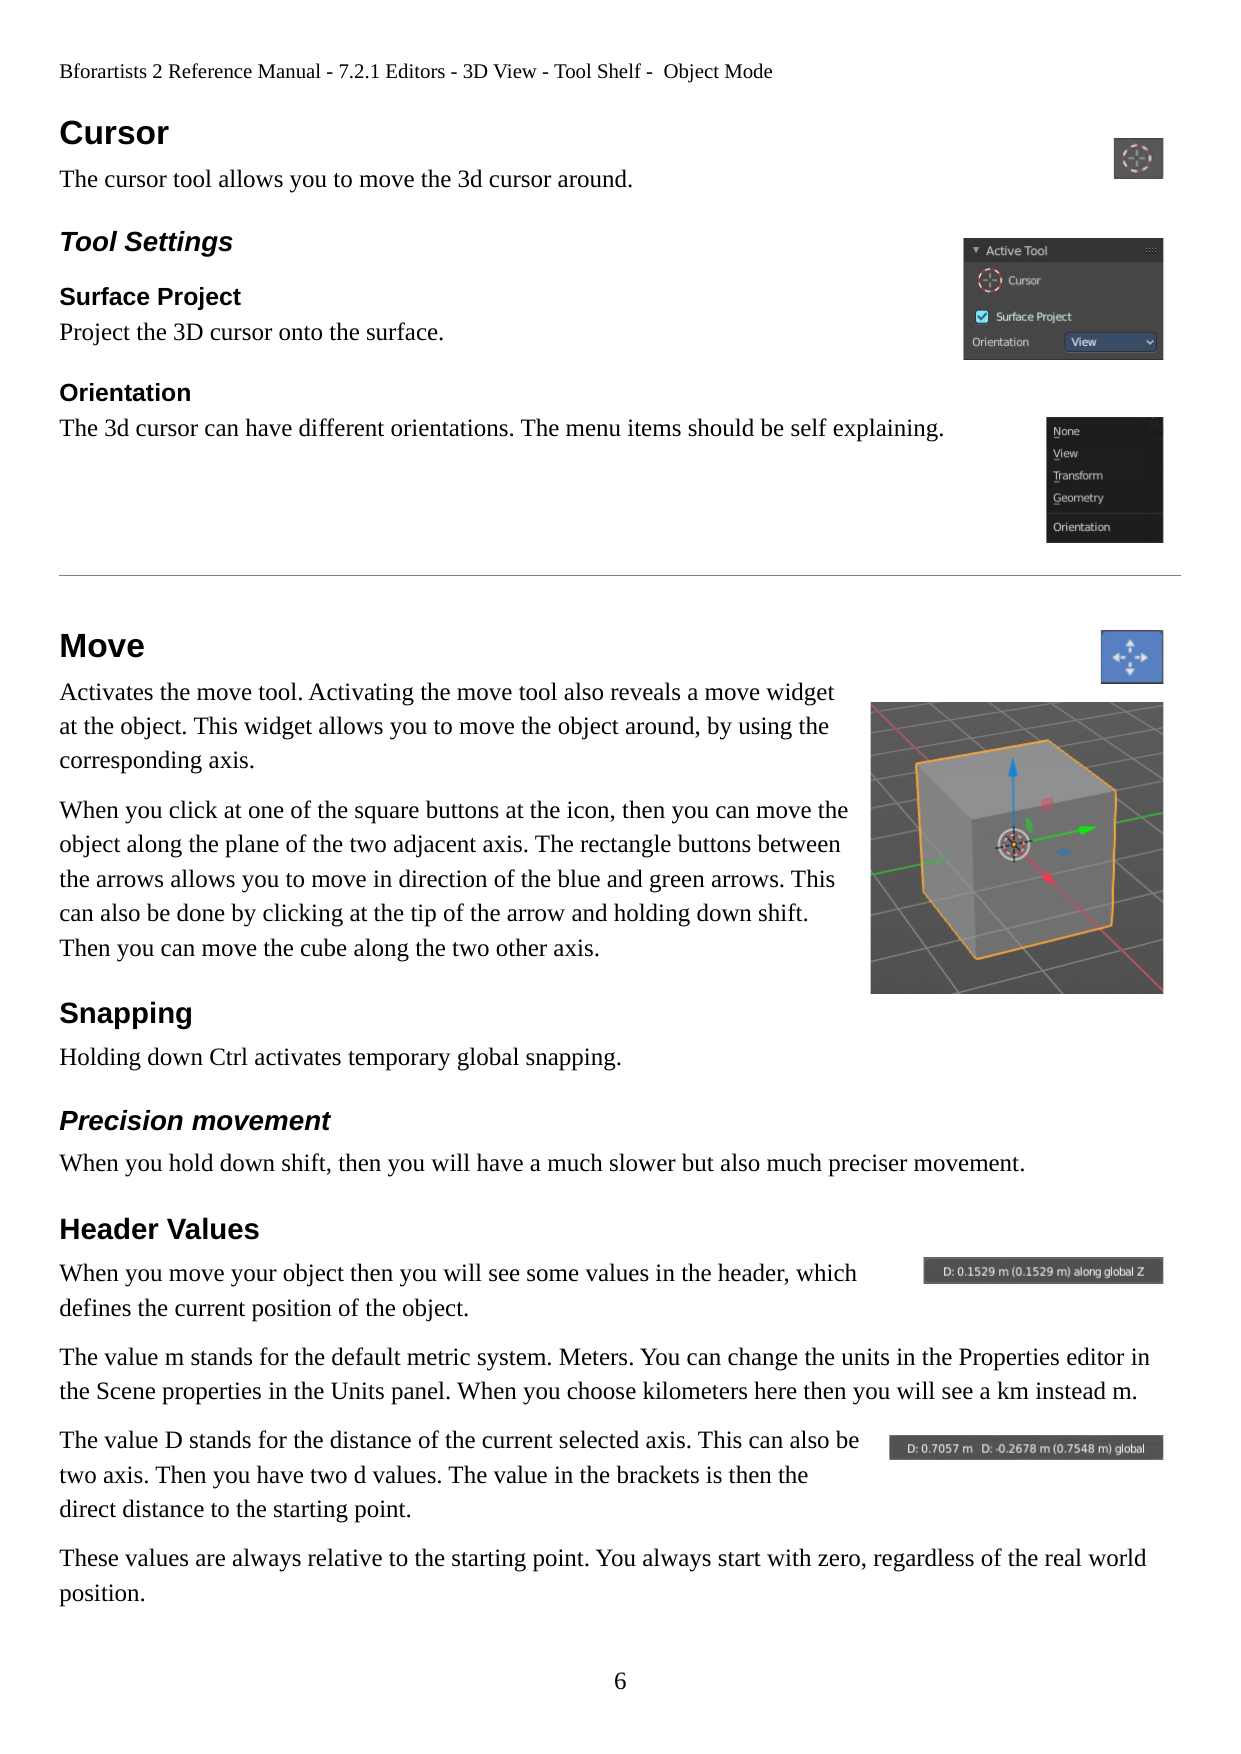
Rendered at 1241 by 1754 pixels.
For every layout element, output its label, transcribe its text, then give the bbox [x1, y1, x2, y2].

text Activates the move tool. Activating the move tool also reveals a move widget at the object. This widget allows you to move the object around, by using the corresponding axis. [59, 677, 1181, 774]
picture [1046, 417, 1164, 543]
subtitle Snapping [59, 996, 1181, 1030]
picture [1113, 138, 1164, 179]
text When you click at one of the square buttons at the icon, then you can move the object along the plane of the two adjacent axis. The rectangle buttons between the arrows allows you to move in direction of the blue and green arrows. This can also be done by clicking at the tip of the arrow and holding down shift. Then you can move the cube along the two other axis. [59, 795, 870, 961]
subtitle Move [59, 626, 1181, 664]
subtitle Precision movement [59, 1104, 1181, 1136]
text The value m stands for the default metric system. Meters. You can change the units in the Properties editor in the Scene properties in the Units panel. When you choose kilometers here then you will see a km instead m. [59, 1342, 1181, 1405]
text The 3d cursor can have different orientations. The menu items should be self explaining. [59, 413, 1181, 442]
text The value D stands for the distance of the current selected axis. This can also be two axis. Then you have two d values. The value in the brackets is then the direct distance to the starting point. [59, 1425, 1181, 1523]
picture [889, 1435, 1164, 1460]
subtitle [1164, 282, 1181, 311]
text The cursor tool allows you to move the 3d cursor around. [59, 164, 1181, 192]
picture [1100, 630, 1164, 684]
text Project the 3D cursor onto the surface. [59, 317, 963, 346]
subtitle Tool Settings [59, 225, 1181, 257]
text These values are always relative to the starting point. You always start with zero, regardless of the real world position. [59, 1543, 1181, 1607]
picture [870, 702, 1164, 994]
subtitle Header Values [59, 1212, 1181, 1246]
picture [923, 1257, 1164, 1284]
subtitle Cursor [59, 113, 1181, 151]
text When you hold down shift, then you will have a much slower but also much preciser movement. [59, 1148, 1181, 1177]
subtitle Surface Project [59, 282, 963, 311]
text When you move your object then you will see some values in the header, which defines the current position of the object. [59, 1258, 1181, 1322]
text Holding down Ctrl activates temporary global snapping. [59, 1042, 1181, 1071]
subtitle Orientation [59, 378, 1181, 407]
picture [963, 238, 1164, 360]
